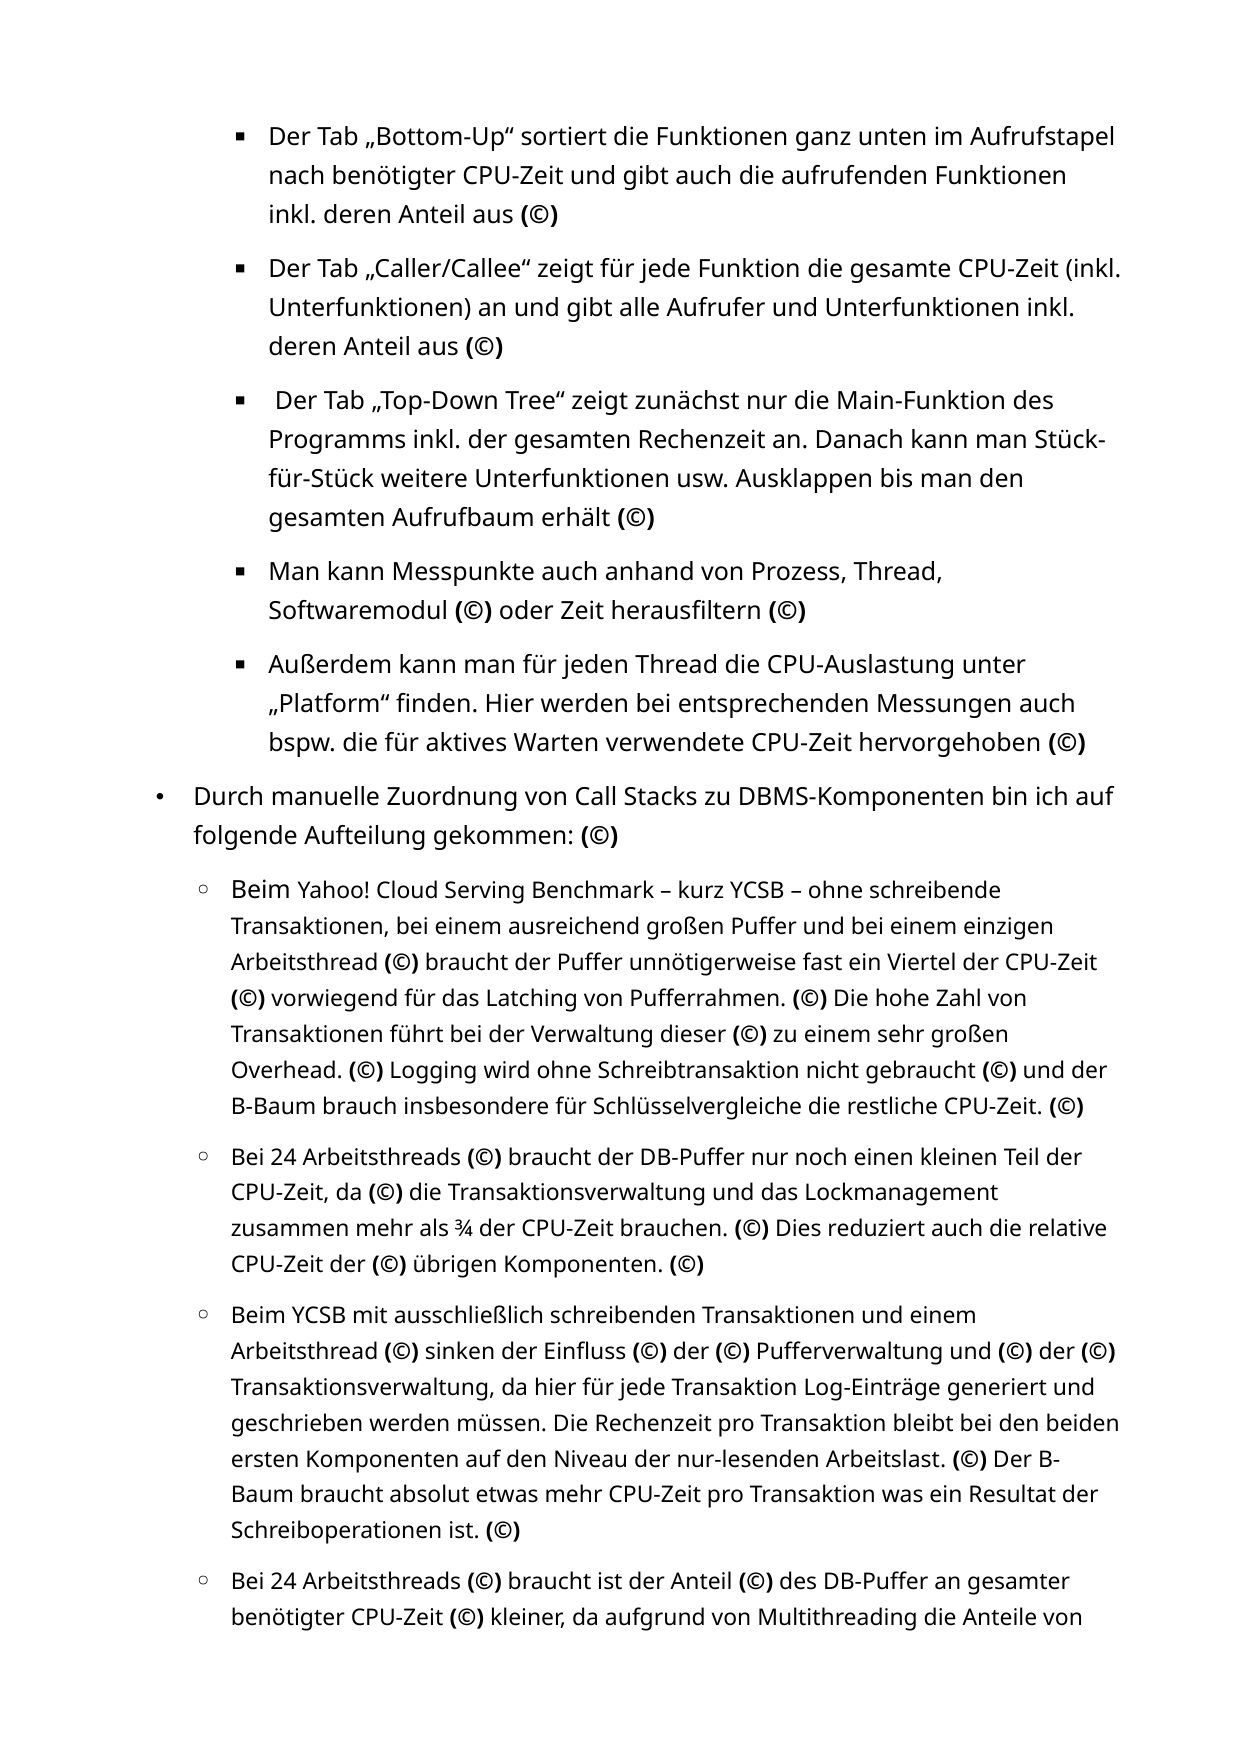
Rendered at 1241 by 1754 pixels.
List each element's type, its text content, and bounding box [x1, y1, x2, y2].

list Man kann Messpunkte auch anhand von Prozess, Thread, Softwaremodul (©) oder Zeit herausfiltern (©) [231, 553, 1122, 627]
list Durch manuelle Zuordnung von Call Stacks zu DBMS-Komponenten bin ich auf folgende Aufteilung gekommen: (©) [156, 778, 1122, 852]
list Beim Yahoo! Cloud Serving Benchmark – kurz YCSB – ohne schreibende Transaktionen, bei einem ausreichend großen Puffer und bei einem einzigen Arbeitsthread (©) braucht der Puffer unnötigerweise fast ein Viertel der CPU-Zeit (©) vorwiegend für das Latching von Pufferrahmen. (©) Die hohe Zahl von Transaktionen führt bei der Verwaltung dieser (©) zu einem sehr großen Overhead. (©) Logging wird ohne Schreibtransaktion nicht gebraucht (©) und der B-Baum brauch insbesondere für Schlüsselvergleiche die restliche CPU-Zeit. (©) [193, 871, 1122, 1121]
list Der Tab „Bottom-Up“ sortiert die Funktionen ganz unten im Aufrufstapel nach benötigter CPU-Zeit und gibt auch die aufrufenden Funktionen inkl. deren Anteil aus (©) [231, 118, 1122, 231]
list Der Tab „Top-Down Tree“ zeigt zunächst nur die Main-Funktion des Programms inkl. der gesamten Rechenzeit an. Danach kann man Stück-für-Stück weitere Unterfunktionen usw. Ausklappen bis man den gesamten Aufrufbaum erhält (©) [231, 382, 1122, 534]
list Bei 24 Arbeitsthreads (©) braucht ist der Anteil (©) des DB-Puffer an gesamter benötigter CPU-Zeit (©) kleiner, da aufgrund von Multithreading die Anteile von [193, 1565, 1122, 1632]
list Außerdem kann man für jeden Thread die CPU-Auslastung unter „Platform“ finden. Hier werden bei entsprechenden Messungen auch bspw. die für aktives Warten verwendete CPU-Zeit hervorgehoben (©) [231, 646, 1122, 759]
list Der Tab „Caller/Callee“ zeigt für jede Funktion die gesamte CPU-Zeit (inkl. Unterfunktionen) an und gibt alle Aufrufer und Unterfunktionen inkl. deren Anteil aus (©) [231, 250, 1122, 363]
list Beim YCSB mit ausschließlich schreibenden Transaktionen und einem Arbeitsthread (©) sinken der Einfluss (©) der (©) Pufferverwaltung und (©) der (©) Transaktionsverwaltung, da hier für jede Transaktion Log-Einträge generiert und geschrieben werden müssen. Die Rechenzeit pro Transaktion bleibt bei den beiden ersten Komponenten auf den Niveau der nur-lesenden Arbeitslast. (©) Der B-Baum braucht absolut etwas mehr CPU-Zeit pro Transaktion was ein Resultat der Schreiboperationen ist. (©) [193, 1299, 1122, 1546]
list Bei 24 Arbeitsthreads (©) braucht der DB-Puffer nur noch einen kleinen Teil der CPU-Zeit, da (©) die Transaktionsverwaltung und das Lockmanagement zusammen mehr als ¾ der CPU-Zeit brauchen. (©) Dies reduziert auch die relative CPU-Zeit der (©) übrigen Komponenten. (©) [193, 1140, 1122, 1279]
